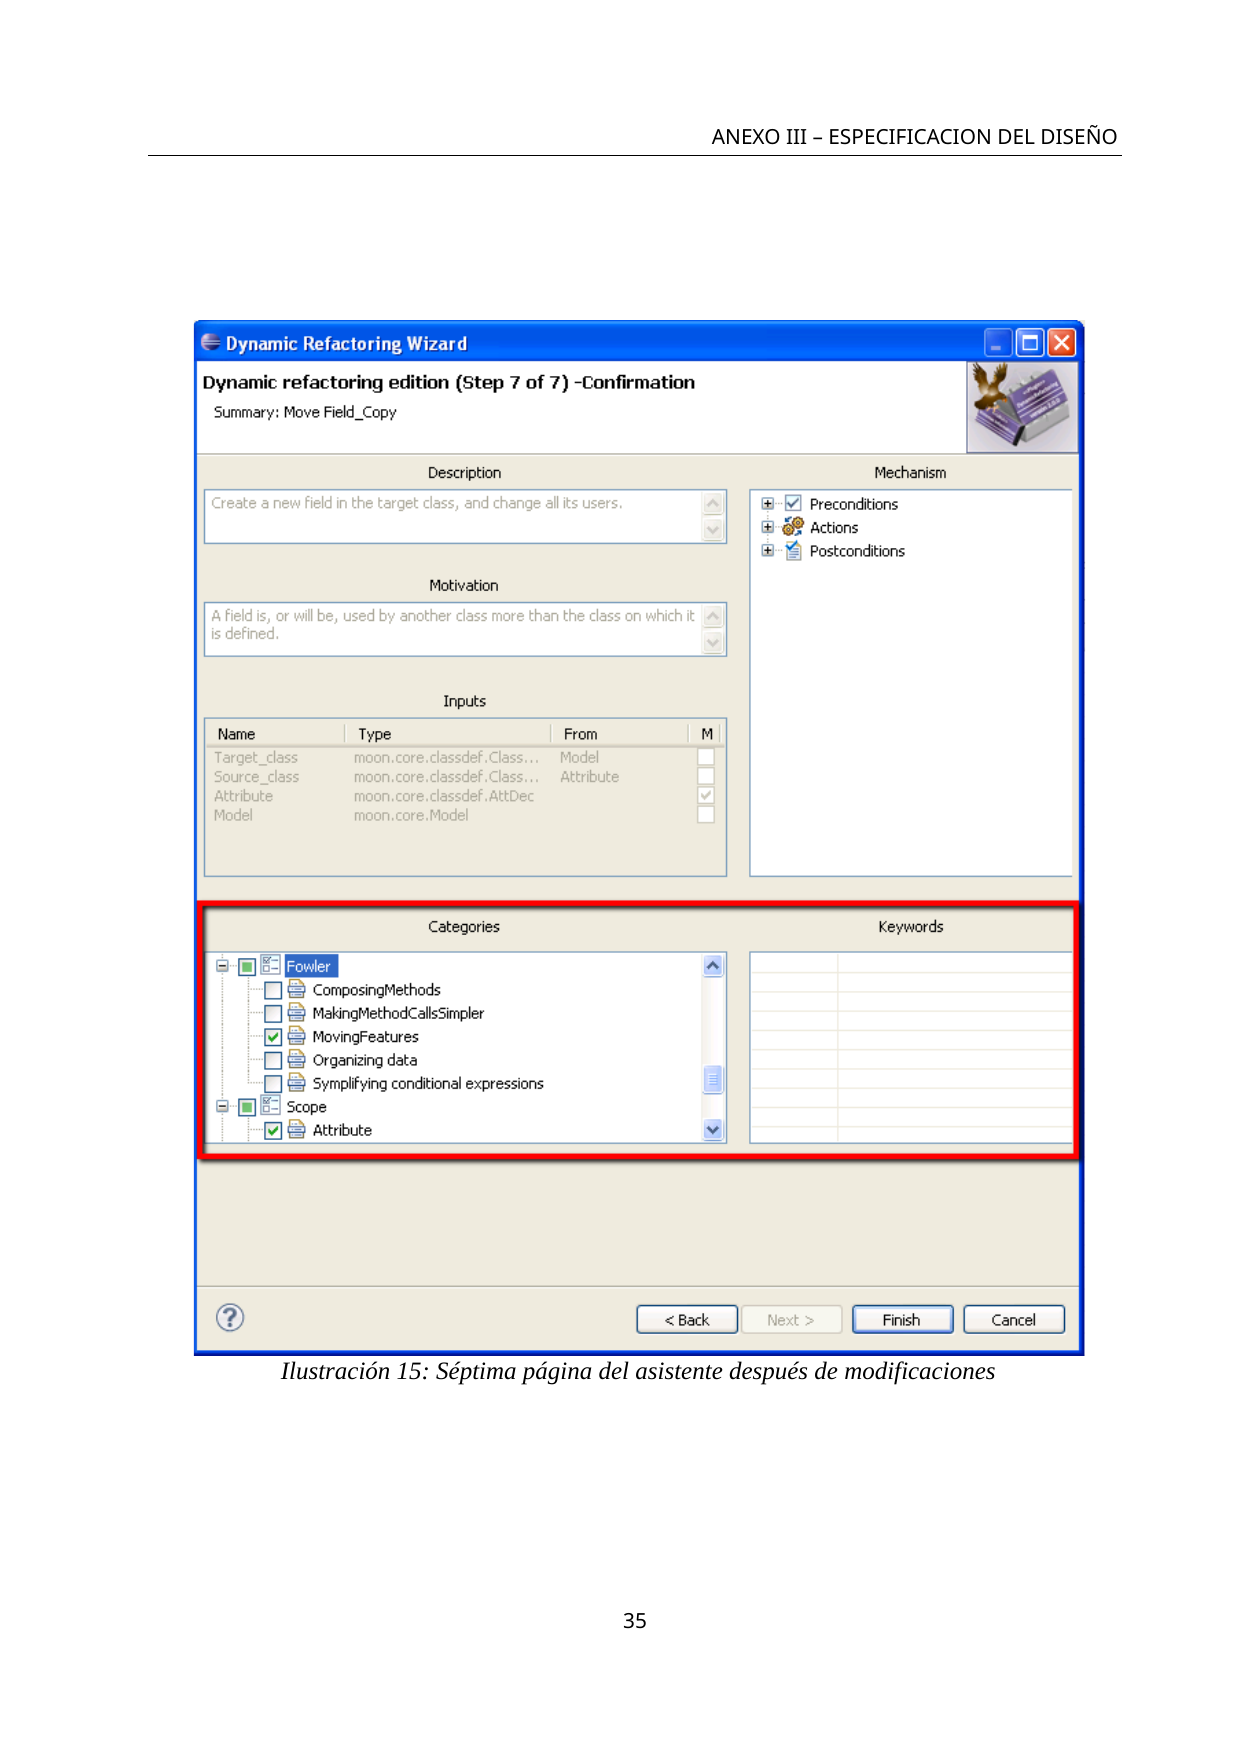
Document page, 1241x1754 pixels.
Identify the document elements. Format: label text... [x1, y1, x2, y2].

picture [193, 320, 1086, 1356]
text Ilustración 15: Séptima página del asistente después de modificaciones [193, 1356, 1085, 1384]
